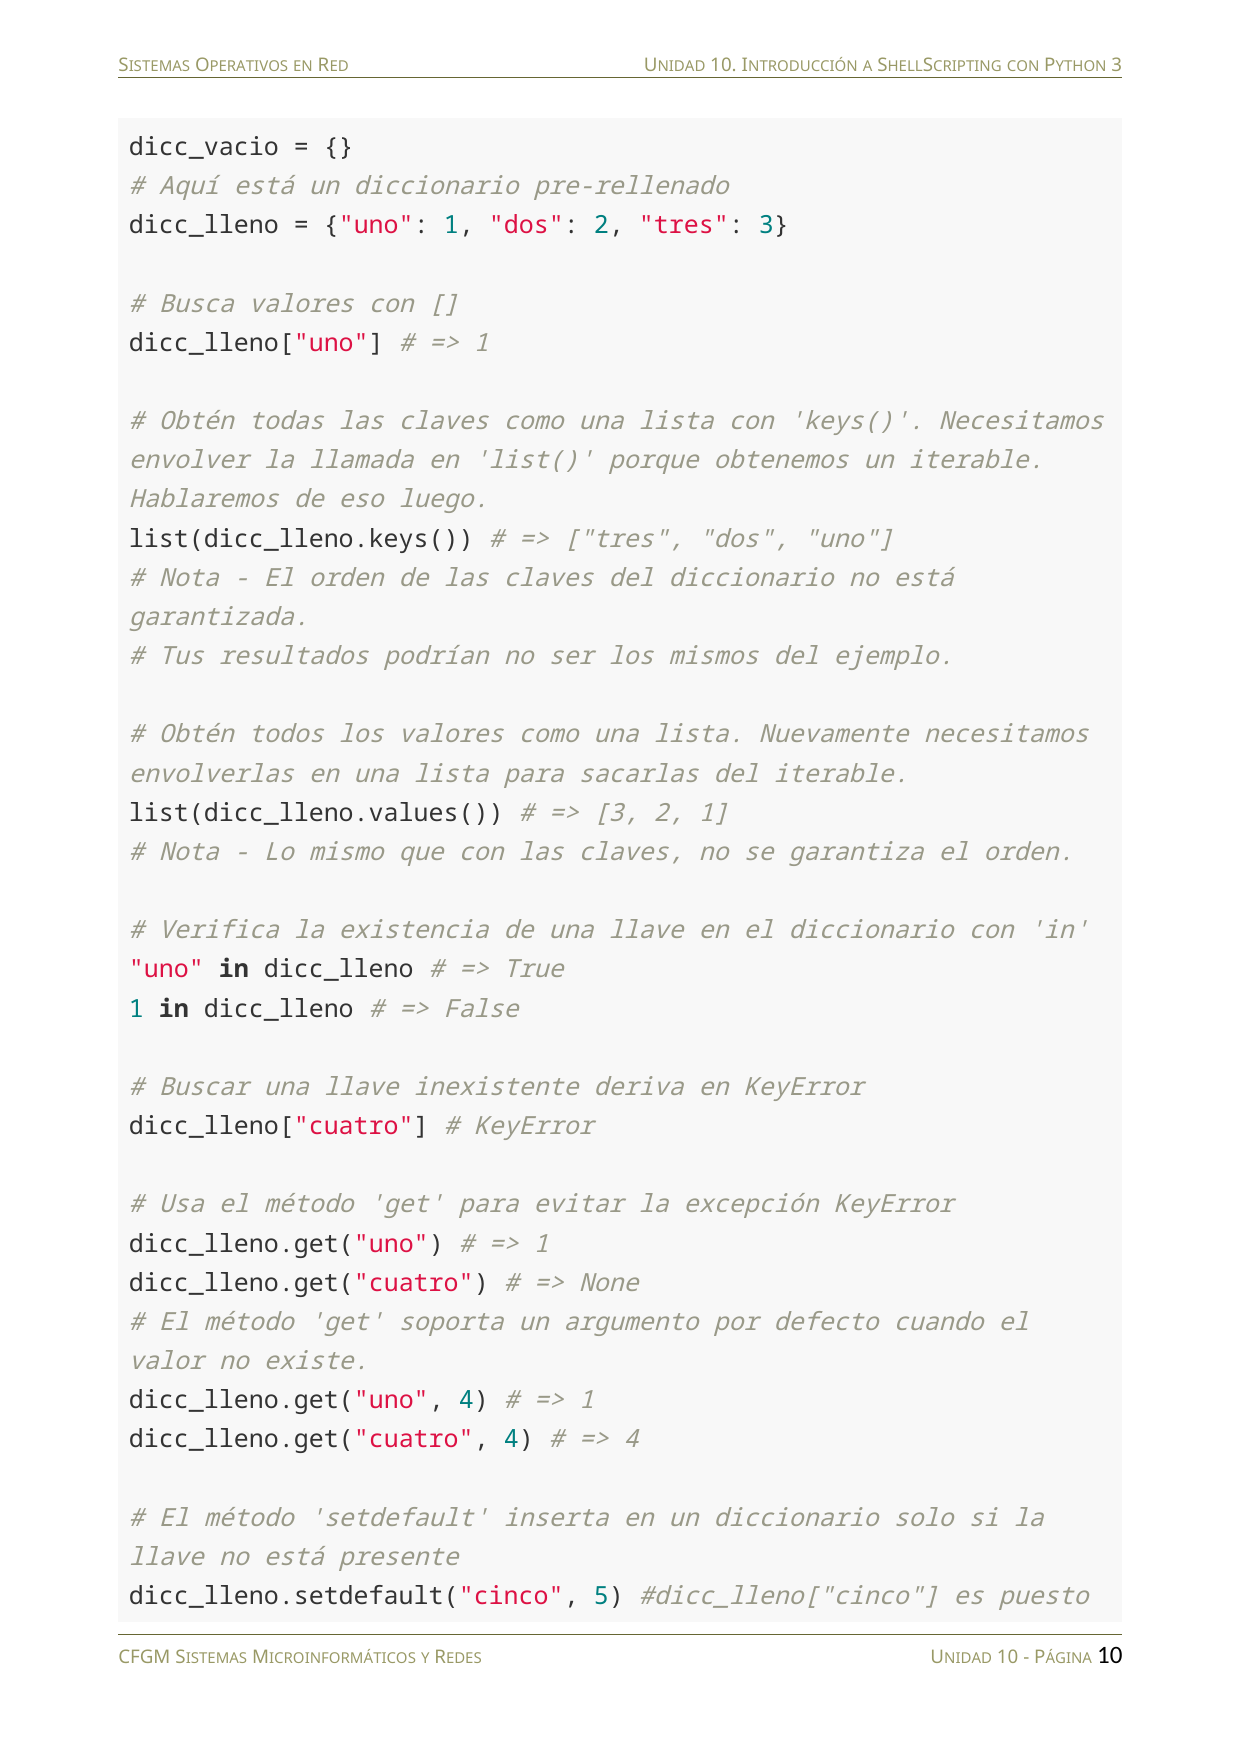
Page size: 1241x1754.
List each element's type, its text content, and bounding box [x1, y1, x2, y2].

table_header dicc_vacio = {} # Aquí está un diccionario pre-rellenado dicc_lleno = {"uno": 1, "dos": 2, "tres": 3} # Busca valores con [] dicc_lleno["uno"] # => 1 # Obtén todas las claves como una lista con 'keys()'. Necesitamos envolver la llamada en 'list()' porque obtenemos un iterable. Hablaremos de eso luego. list(dicc_lleno.keys()) # => ["tres", "dos", "uno"] # Nota - El orden de las claves del diccionario no está garantizada. # Tus resultados podrían no ser los mismos del ejemplo. # Obtén todos los valores como una lista. Nuevamente necesitamos envolverlas en una lista para sacarlas del iterable. list(dicc_lleno.values()) # => [3, 2, 1] # Nota - Lo mismo que con las claves, no se garantiza el orden. # Verifica la existencia de una llave en el diccionario con 'in' "uno" in dicc_lleno # => True 1 in dicc_lleno # => False # Buscar una llave inexistente deriva en KeyError dicc_lleno["cuatro"] # KeyError # Usa el método 'get' para evitar la excepción KeyError dicc_lleno.get("uno") # => 1 dicc_lleno.get("cuatro") # => None # El método 'get' soporta un argumento por defecto cuando el valor no existe. dicc_lleno.get("uno", 4) # => 1 dicc_lleno.get("cuatro", 4) # => 4 # El método 'setdefault' inserta en un diccionario solo si la llave no está presente dicc_lleno.setdefault("cinco", 5) #dicc_lleno["cinco"] es puesto [118, 118, 1122, 1622]
